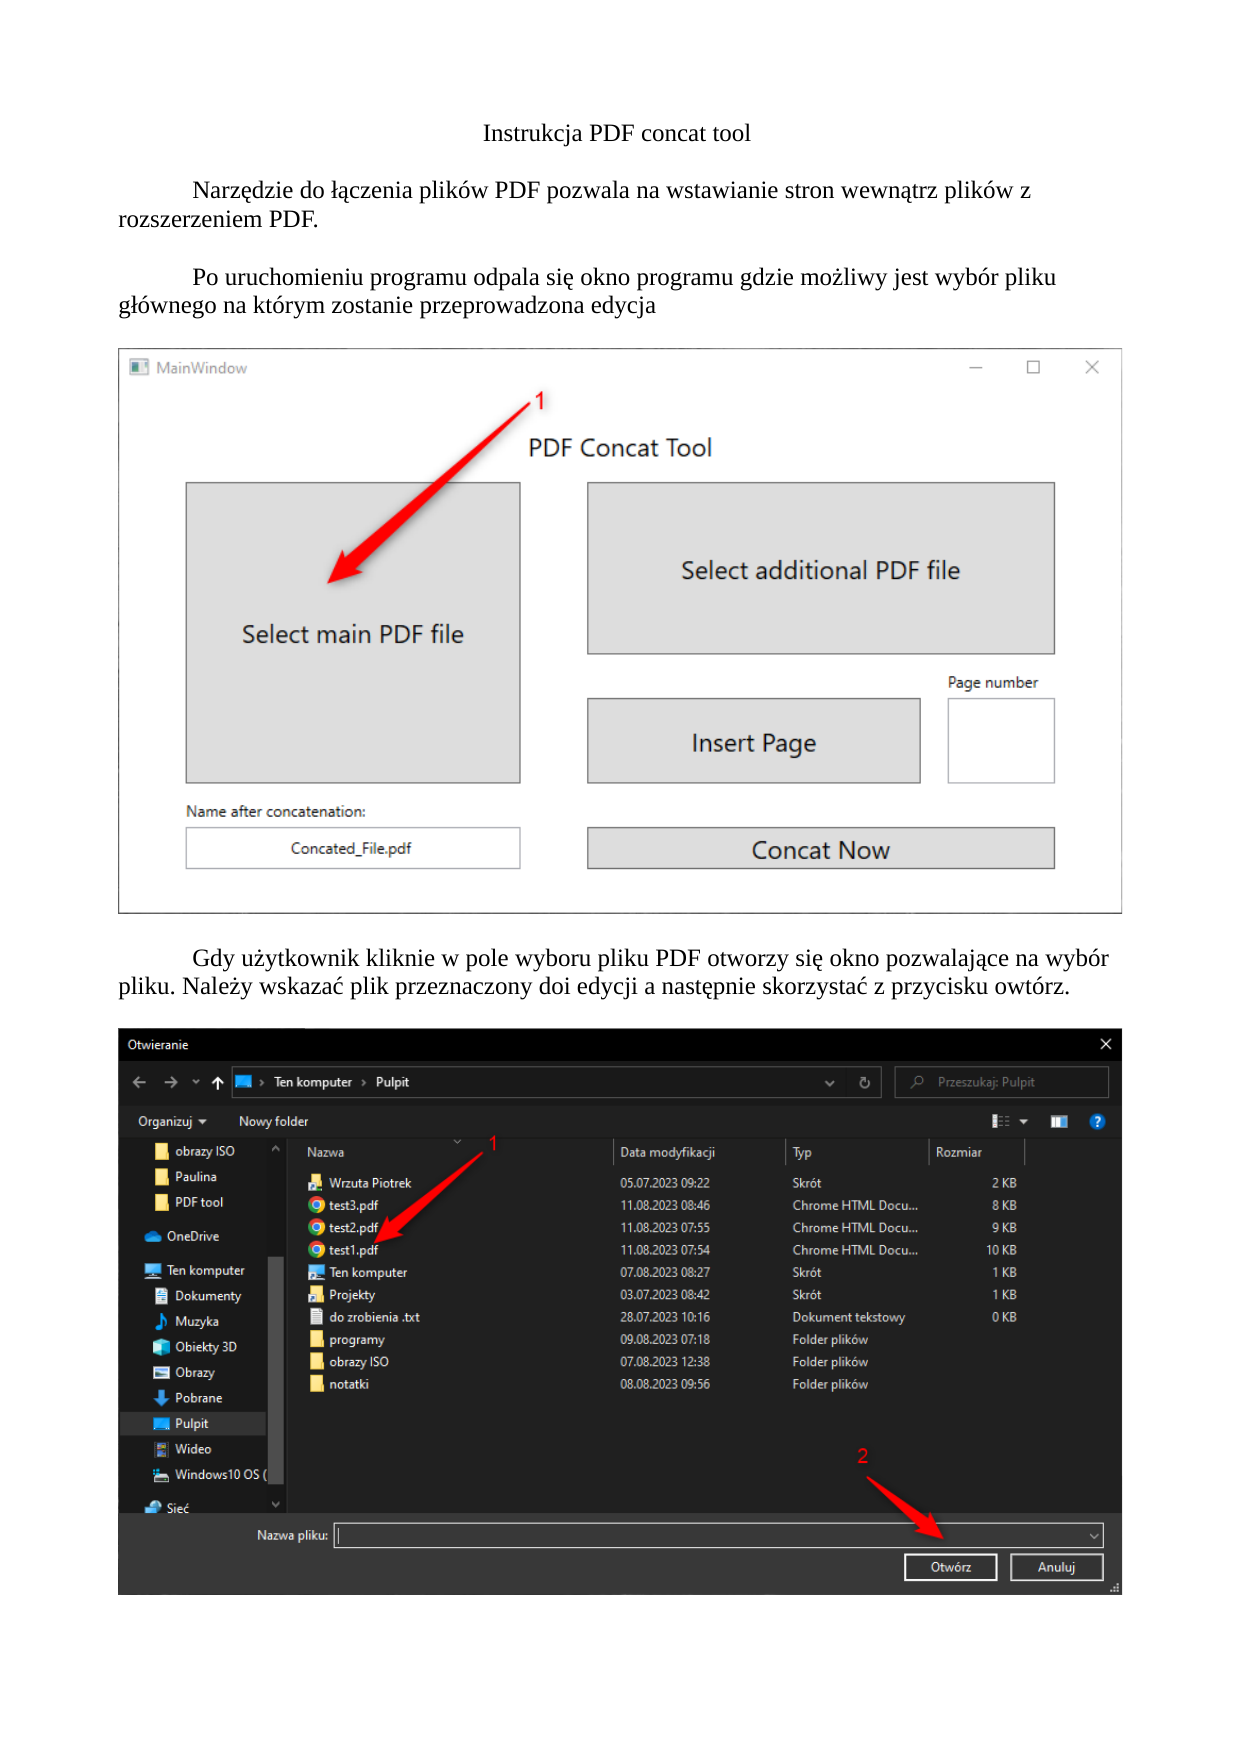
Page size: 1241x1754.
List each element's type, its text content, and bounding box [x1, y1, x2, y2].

picture [118, 1028, 1123, 1595]
text Po uruchomieniu programu odpala się okno programu gdzie możliwy jest wybór pliku głównego na którym zostanie przeprowadzona edycja [118, 262, 1122, 319]
text Instrukcja PDF concat tool [118, 118, 1122, 147]
text Gdy użytkownik kliknie w pole wyboru pliku PDF otworzy się okno pozwalające na wybór pliku. Należy wskazać plik przeznaczony doi edycji a następnie skorzystać z przycisku owtórz. [118, 943, 1122, 1000]
text Narzędzie do łączenia plików PDF pozwala na wstawianie stron wewnątrz plików z rozszerzeniem PDF. [118, 176, 1122, 233]
picture [118, 348, 1123, 914]
